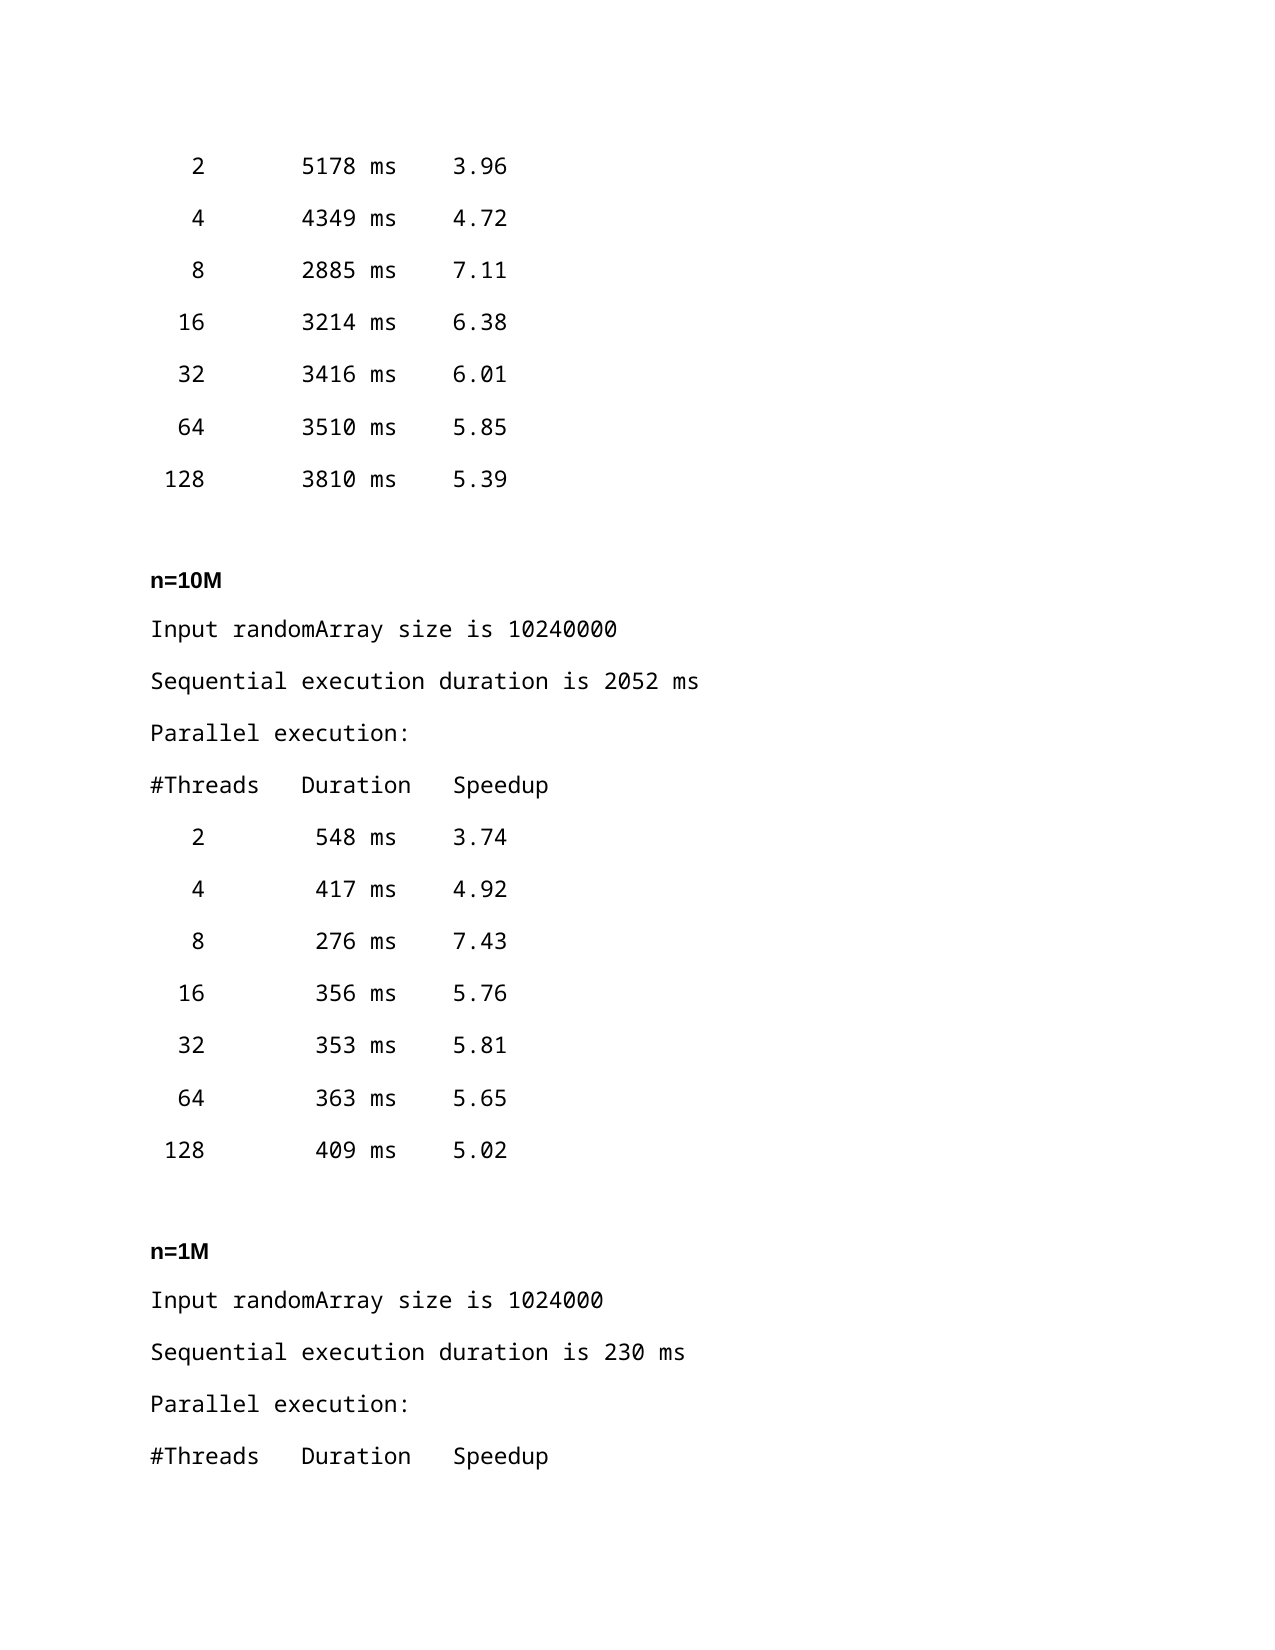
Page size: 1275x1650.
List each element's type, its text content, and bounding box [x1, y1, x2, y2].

text 2 5178 ms 3.96 [150, 150, 1125, 181]
text Parallel execution: [150, 717, 1125, 748]
text 128 409 ms 5.02 [150, 1134, 1125, 1165]
text n=1M [150, 1238, 1125, 1264]
text 2 548 ms 3.74 [150, 821, 1125, 852]
text Sequential execution duration is 230 ms [150, 1336, 1125, 1367]
text Input randomArray size is 10240000 [150, 613, 1125, 644]
text 32 3416 ms 6.01 [150, 358, 1125, 389]
text Parallel execution: [150, 1388, 1125, 1419]
text 16 356 ms 5.76 [150, 977, 1125, 1009]
text 64 3510 ms 5.85 [150, 410, 1125, 442]
text n=10M [150, 567, 1125, 593]
text #Threads Duration Speedup [150, 769, 1125, 800]
text 32 353 ms 5.81 [150, 1029, 1125, 1061]
text 4 417 ms 4.92 [150, 873, 1125, 904]
text 8 276 ms 7.43 [150, 925, 1125, 957]
text 8 2885 ms 7.11 [150, 254, 1125, 285]
text 64 363 ms 5.65 [150, 1082, 1125, 1113]
text 4 4349 ms 4.72 [150, 202, 1125, 233]
text #Threads Duration Speedup [150, 1440, 1125, 1471]
text 16 3214 ms 6.38 [150, 306, 1125, 337]
text 128 3810 ms 5.39 [150, 462, 1125, 494]
text Input randomArray size is 1024000 [150, 1284, 1125, 1315]
text Sequential execution duration is 2052 ms [150, 665, 1125, 696]
